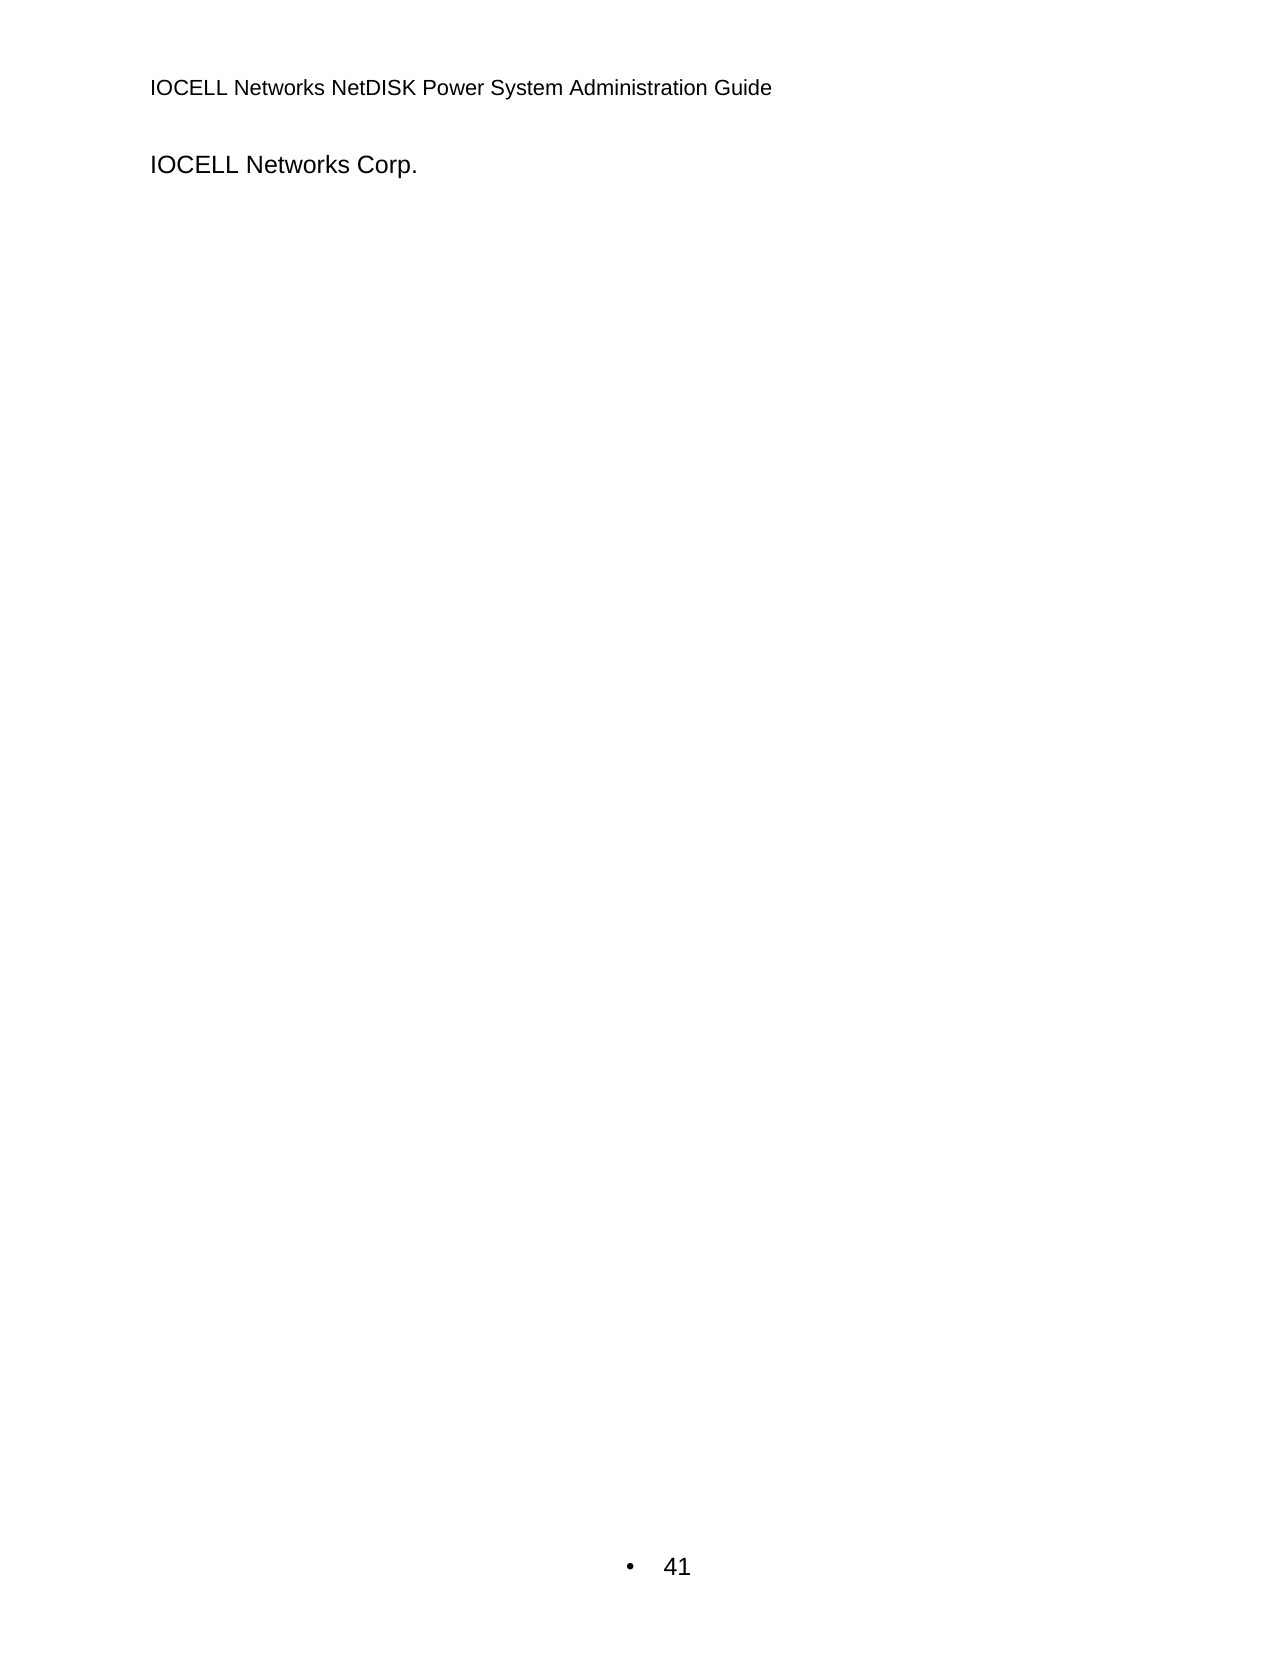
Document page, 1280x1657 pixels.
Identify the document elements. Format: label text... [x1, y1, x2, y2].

text IOCELL Networks Corp. [150, 150, 1129, 179]
